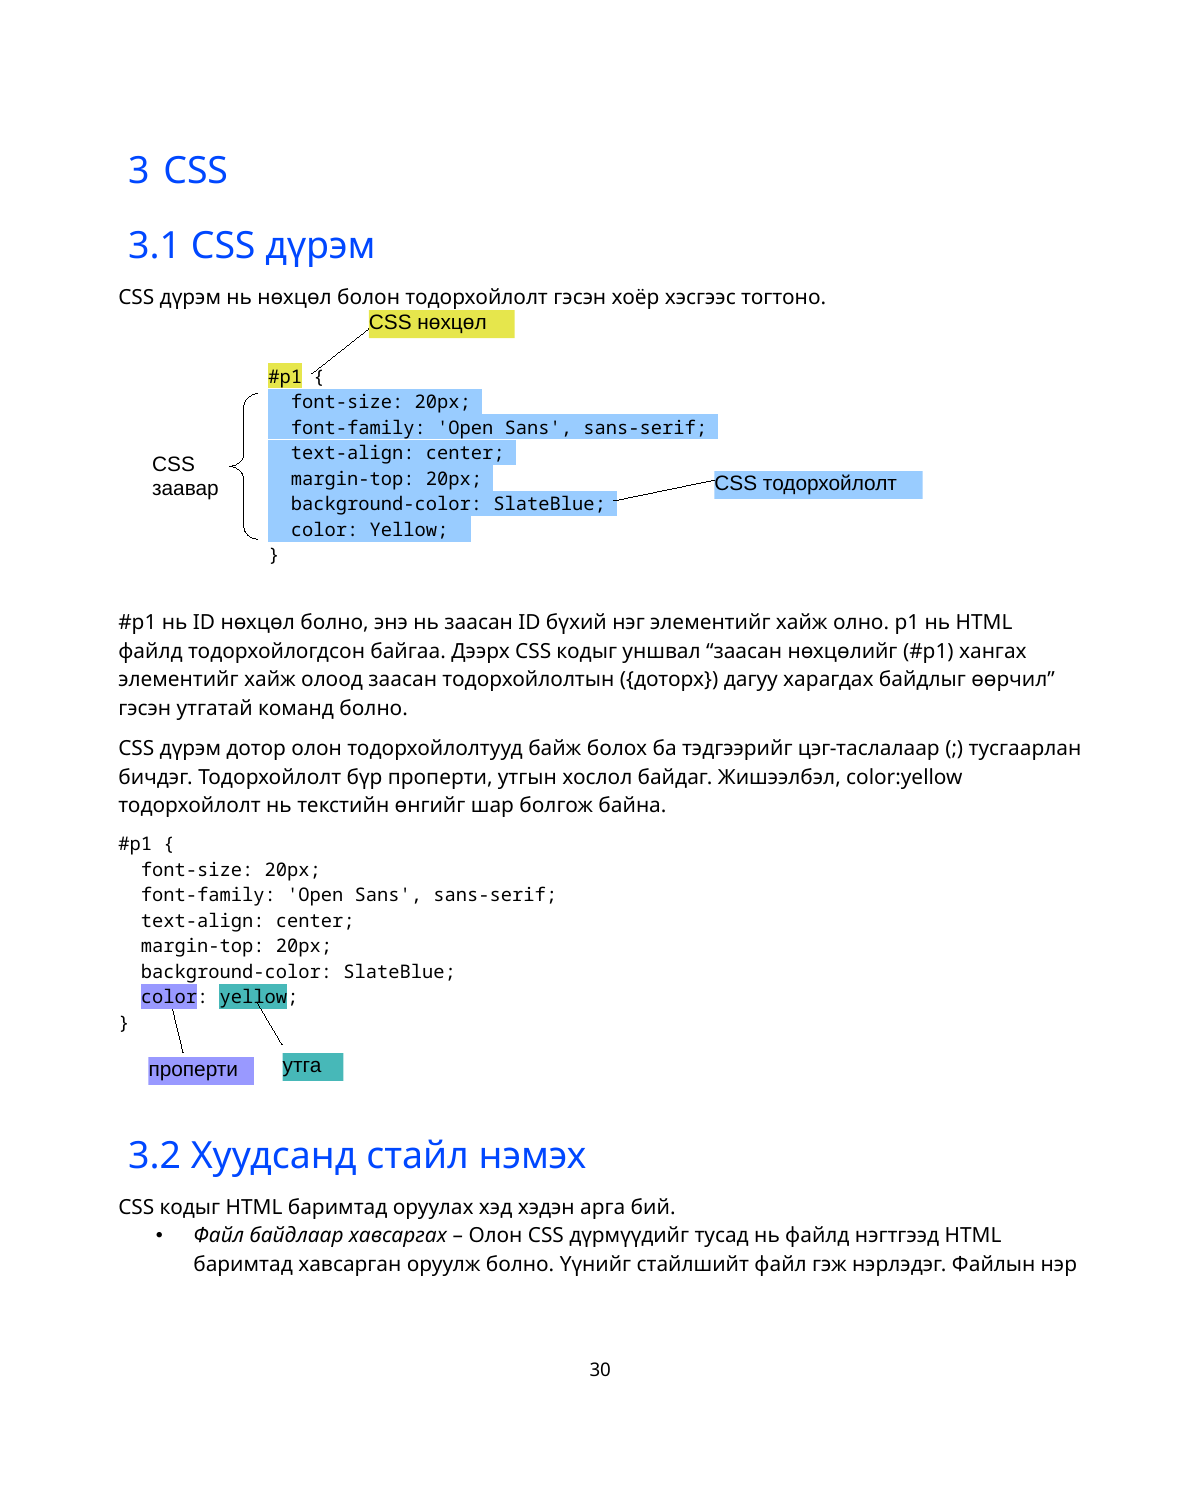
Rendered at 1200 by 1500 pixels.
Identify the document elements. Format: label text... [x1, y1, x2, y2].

text } [268, 542, 1082, 567]
text background-color: SlateBlue; [268, 491, 1082, 516]
text color: Yellow; [268, 516, 1082, 542]
text #p1 нь ID нөхцөл болно, энэ нь заасан ID бүхий нэг элементийг хайж олно. p1 нь HTML файлд тодорхойлогдсон байгаа. Дээрх CSS кодыг уншвал “заасан нөхцөлийг (#p1) хангах элементийг хайж олоод заасан тодорхойлолтын ({доторх}) дагуу харагдах байдлыг өөрчил” гэсэн утгатай команд болно. [118, 608, 1082, 721]
text margin-top: 20px; [118, 933, 1082, 958]
text text-align: center; [268, 439, 1082, 465]
text #p1 { [118, 831, 1082, 856]
subtitle CSS [118, 143, 1082, 194]
text font-size: 20px; [118, 856, 1082, 882]
text font-family: 'Open Sans', sans-serif; [118, 882, 1082, 907]
text text-align: center; [118, 907, 1082, 933]
text font-family: 'Open Sans', sans-serif; [268, 414, 1082, 439]
text CSS кодыг HTML баримтад оруулах хэд хэдэн арга бий. [118, 1192, 1082, 1220]
text background-color: SlateBlue; [118, 958, 1082, 984]
list Файл байдлаар хавсаргах – Олон CSS дүрмүүдийг тусад нь файлд нэгтгээд HTML баримтад хавсарган оруулж болно. Үүнийг стайлшийт файл гэж нэрлэдэг. Файлын нэр [156, 1220, 1082, 1277]
text CSS дүрэм нь нөхцөл болон тодорхойлолт гэсэн хоёр хэсгээс тогтоно. [118, 282, 1082, 311]
text font-size: 20px; [268, 388, 1082, 414]
text #p1 { [268, 363, 1082, 388]
subtitle CSS дүрэм [118, 219, 1082, 270]
subtitle Хуудсанд стайл нэмэх [118, 1128, 1082, 1179]
text CSS дүрэм дотор олон тодорхойлолтууд байж болох ба тэдгээрийг цэг-таслалаар (;) тусгаарлан бичдэг. Тодорхойлолт бүр проперти, утгын хослол байдаг. Жишээлбэл, color:yellow тодорхойлолт нь текстийн өнгийг шар болгож байна. [118, 733, 1082, 819]
text color: yellow; [118, 984, 1082, 1009]
text margin-top: 20px; [268, 465, 1082, 491]
text } [118, 1009, 1082, 1035]
